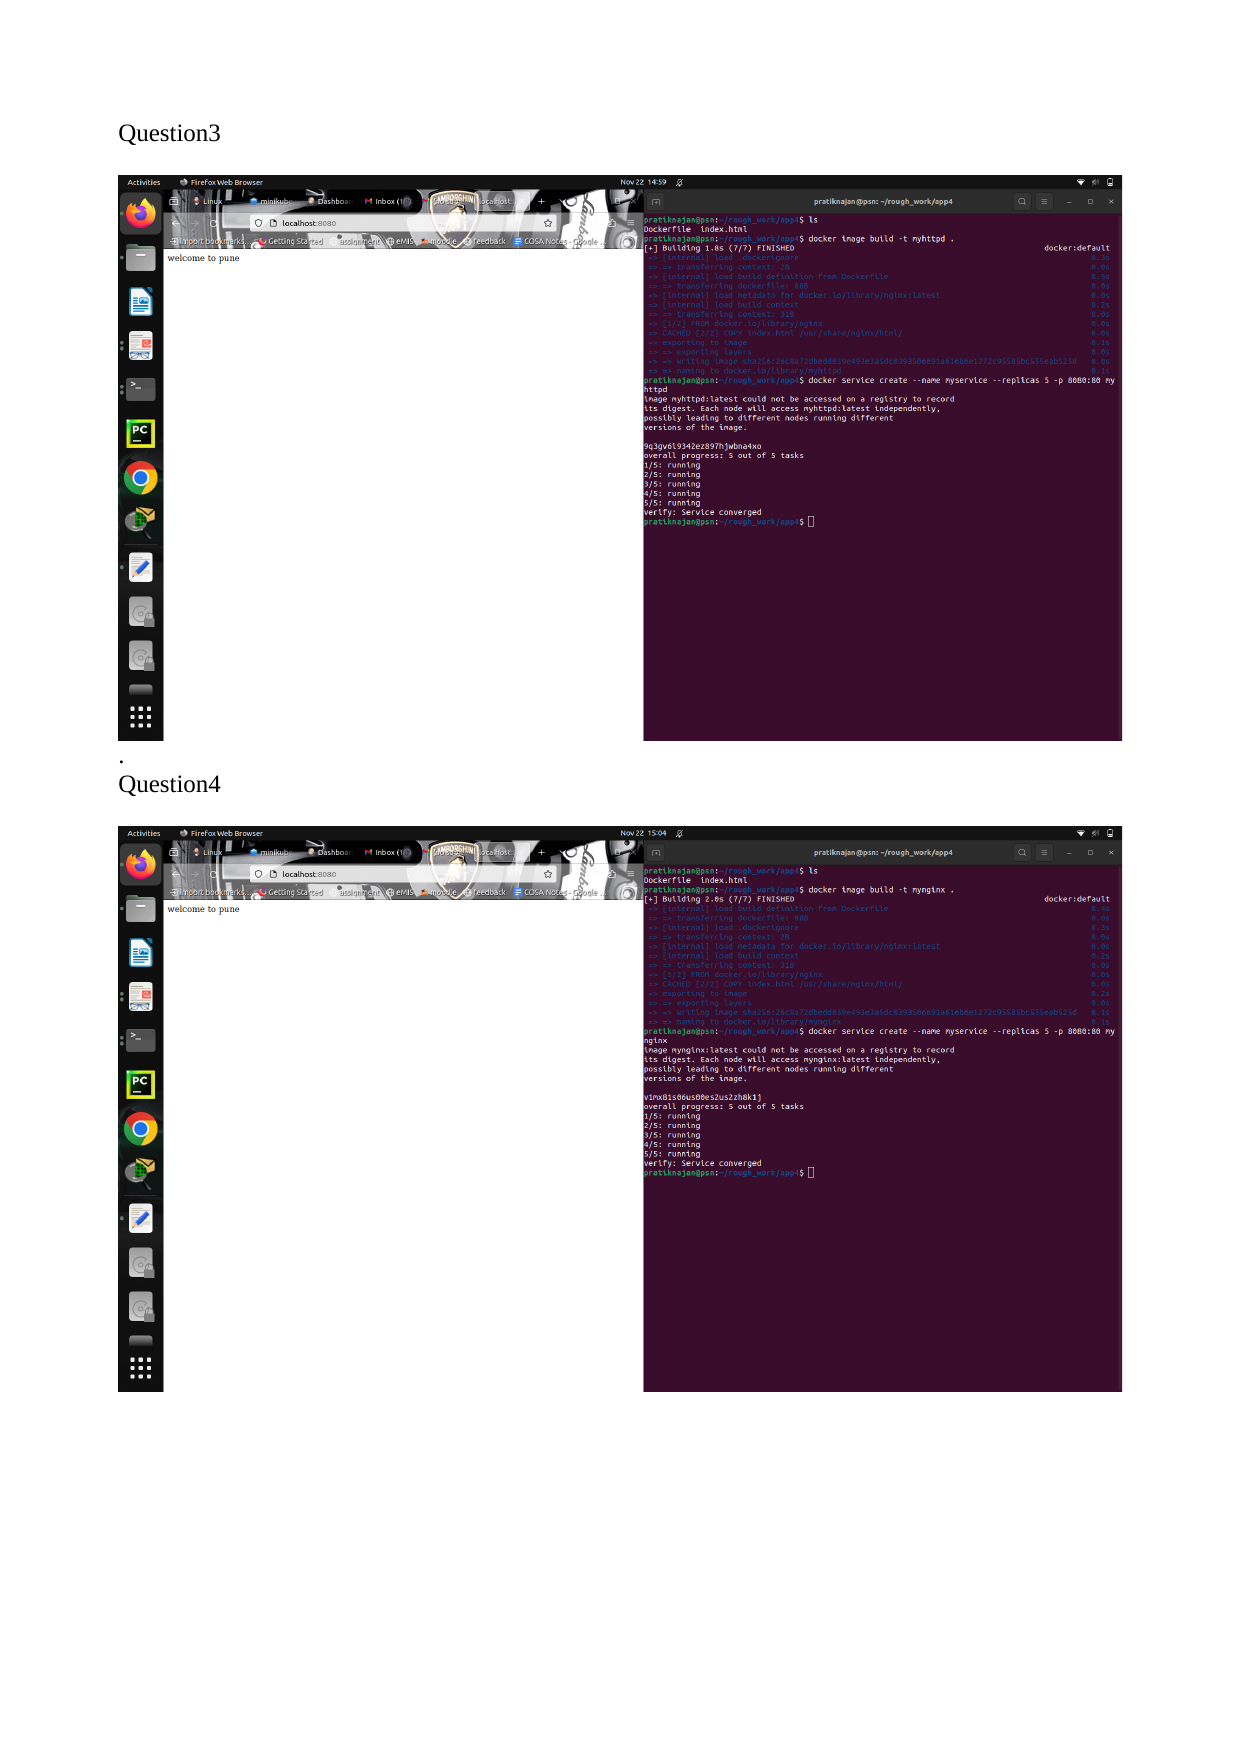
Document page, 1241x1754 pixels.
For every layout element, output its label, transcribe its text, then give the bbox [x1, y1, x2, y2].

text Question3 [118, 118, 1122, 147]
picture [118, 175, 1123, 741]
text . [118, 741, 1122, 769]
picture [118, 826, 1123, 1392]
text Question4 [118, 769, 1122, 798]
